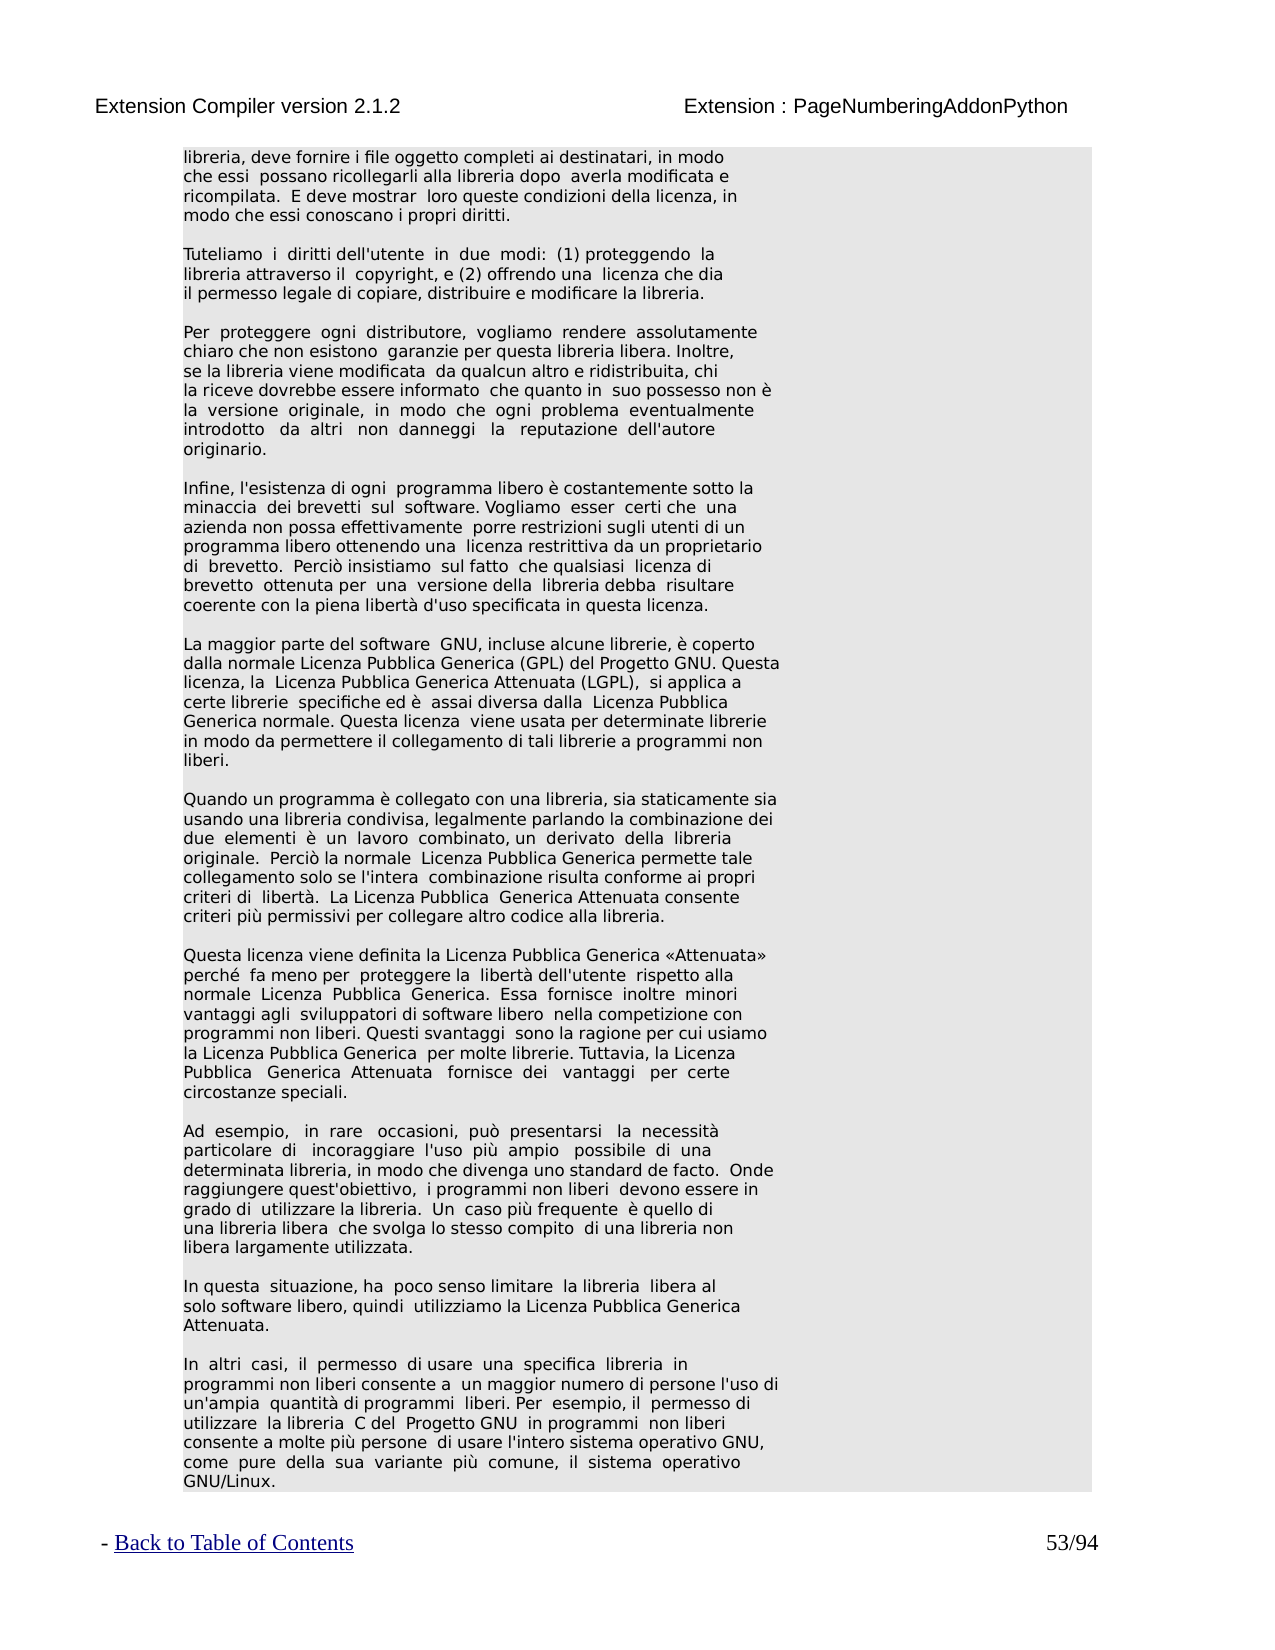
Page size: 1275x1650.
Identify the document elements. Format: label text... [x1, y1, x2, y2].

text licenza, la Licenza Pubblica Generica Attenuata (LGPL), si applica a [183, 673, 1092, 693]
text certe librerie specifiche ed è assai diversa dalla Licenza Pubblica [183, 693, 1092, 712]
text programma libero ottenendo una licenza restrittiva da un proprietario [183, 537, 1092, 557]
text solo software libero, quindi utilizziamo la Licenza Pubblica Generica [183, 1297, 1092, 1316]
text introdotto da altri non danneggi la reputazione dell'autore [183, 420, 1092, 440]
text Per proteggere ogni distributore, vogliamo rendere assolutamente [183, 323, 1092, 342]
text coerente con la piena libertà d'uso specificata in questa licenza. [183, 596, 1092, 615]
text originario. [183, 440, 1092, 459]
text In altri casi, il permesso di usare una specifica libreria in [183, 1355, 1092, 1375]
text La maggior parte del software GNU, incluse alcune librerie, è coperto [183, 634, 1092, 654]
text raggiungere quest'obiettivo, i programmi non liberi devono essere in [183, 1180, 1092, 1199]
text programmi non liberi. Questi svantaggi sono la ragione per cui usiamo [183, 1024, 1092, 1043]
text GNU/Linux. [183, 1472, 1092, 1492]
text se la libreria viene modificata da qualcun altro e ridistribuita, chi [183, 362, 1092, 381]
text programmi non liberi consente a un maggior numero di persone l'uso di [183, 1375, 1092, 1394]
text un'ampia quantità di programmi liberi. Per esempio, il permesso di [183, 1394, 1092, 1414]
text come pure della sua variante più comune, il sistema operativo [183, 1453, 1092, 1472]
text liberi. [183, 751, 1092, 771]
text chiaro che non esistono garanzie per questa libreria libera. Inoltre, [183, 342, 1092, 362]
text brevetto ottenuta per una versione della libreria debba risultare [183, 576, 1092, 596]
text particolare di incoraggiare l'uso più ampio possibile di una [183, 1141, 1092, 1160]
text di brevetto. Perciò insistiamo sul fatto che qualsiasi licenza di [183, 557, 1092, 576]
text la Licenza Pubblica Generica per molte librerie. Tuttavia, la Licenza [183, 1043, 1092, 1063]
text criteri di libertà. La Licenza Pubblica Generica Attenuata consente [183, 888, 1092, 907]
text libreria attraverso il copyright, e (2) offrendo una licenza che dia [183, 264, 1092, 284]
text grado di utilizzare la libreria. Un caso più frequente è quello di [183, 1199, 1092, 1219]
text la riceve dovrebbe essere informato che quanto in suo possesso non è [183, 381, 1092, 401]
text ricompilata. E deve mostrar loro queste condizioni della licenza, in [183, 186, 1092, 206]
text utilizzare la libreria C del Progetto GNU in programmi non liberi [183, 1414, 1092, 1433]
text normale Licenza Pubblica Generica. Essa fornisce inoltre minori [183, 985, 1092, 1004]
text che essi possano ricollegarli alla libreria dopo averla modificata e [183, 167, 1092, 186]
text Generica normale. Questa licenza viene usata per determinate librerie [183, 712, 1092, 732]
text Attenuata. [183, 1316, 1092, 1336]
text consente a molte più persone di usare l'intero sistema operativo GNU, [183, 1433, 1092, 1453]
text usando una libreria condivisa, legalmente parlando la combinazione dei [183, 810, 1092, 829]
text dalla normale Licenza Pubblica Generica (GPL) del Progetto GNU. Questa [183, 654, 1092, 673]
text circostanze speciali. [183, 1082, 1092, 1102]
text determinata libreria, in modo che divenga uno standard de facto. Onde [183, 1160, 1092, 1180]
text collegamento solo se l'intera combinazione risulta conforme ai propri [183, 868, 1092, 888]
text criteri più permissivi per collegare altro codice alla libreria. [183, 907, 1092, 927]
text Tuteliamo i diritti dell'utente in due modi: (1) proteggendo la [183, 245, 1092, 264]
text Infine, l'esistenza di ogni programma libero è costantemente sotto la [183, 479, 1092, 498]
text Quando un programma è collegato con una libreria, sia staticamente sia [183, 790, 1092, 810]
text due elementi è un lavoro combinato, un derivato della libreria [183, 829, 1092, 849]
text la versione originale, in modo che ogni problema eventualmente [183, 401, 1092, 420]
text in modo da permettere il collegamento di tali librerie a programmi non [183, 732, 1092, 751]
text Ad esempio, in rare occasioni, può presentarsi la necessità [183, 1121, 1092, 1141]
text minaccia dei brevetti sul software. Vogliamo esser certi che una [183, 498, 1092, 518]
text perché fa meno per proteggere la libertà dell'utente rispetto alla [183, 966, 1092, 985]
text In questa situazione, ha poco senso limitare la libreria libera al [183, 1277, 1092, 1297]
text Questa licenza viene definita la Licenza Pubblica Generica «Attenuata» [183, 946, 1092, 966]
text una libreria libera che svolga lo stesso compito di una libreria non [183, 1219, 1092, 1238]
text Pubblica Generica Attenuata fornisce dei vantaggi per certe [183, 1063, 1092, 1082]
text azienda non possa effettivamente porre restrizioni sugli utenti di un [183, 518, 1092, 537]
text libreria, deve fornire i file oggetto completi ai destinatari, in modo [183, 147, 1092, 167]
text libera largamente utilizzata. [183, 1238, 1092, 1258]
text vantaggi agli sviluppatori di software libero nella competizione con [183, 1004, 1092, 1024]
text il permesso legale di copiare, distribuire e modificare la libreria. [183, 284, 1092, 303]
text modo che essi conoscano i propri diritti. [183, 206, 1092, 225]
text originale. Perciò la normale Licenza Pubblica Generica permette tale [183, 849, 1092, 868]
